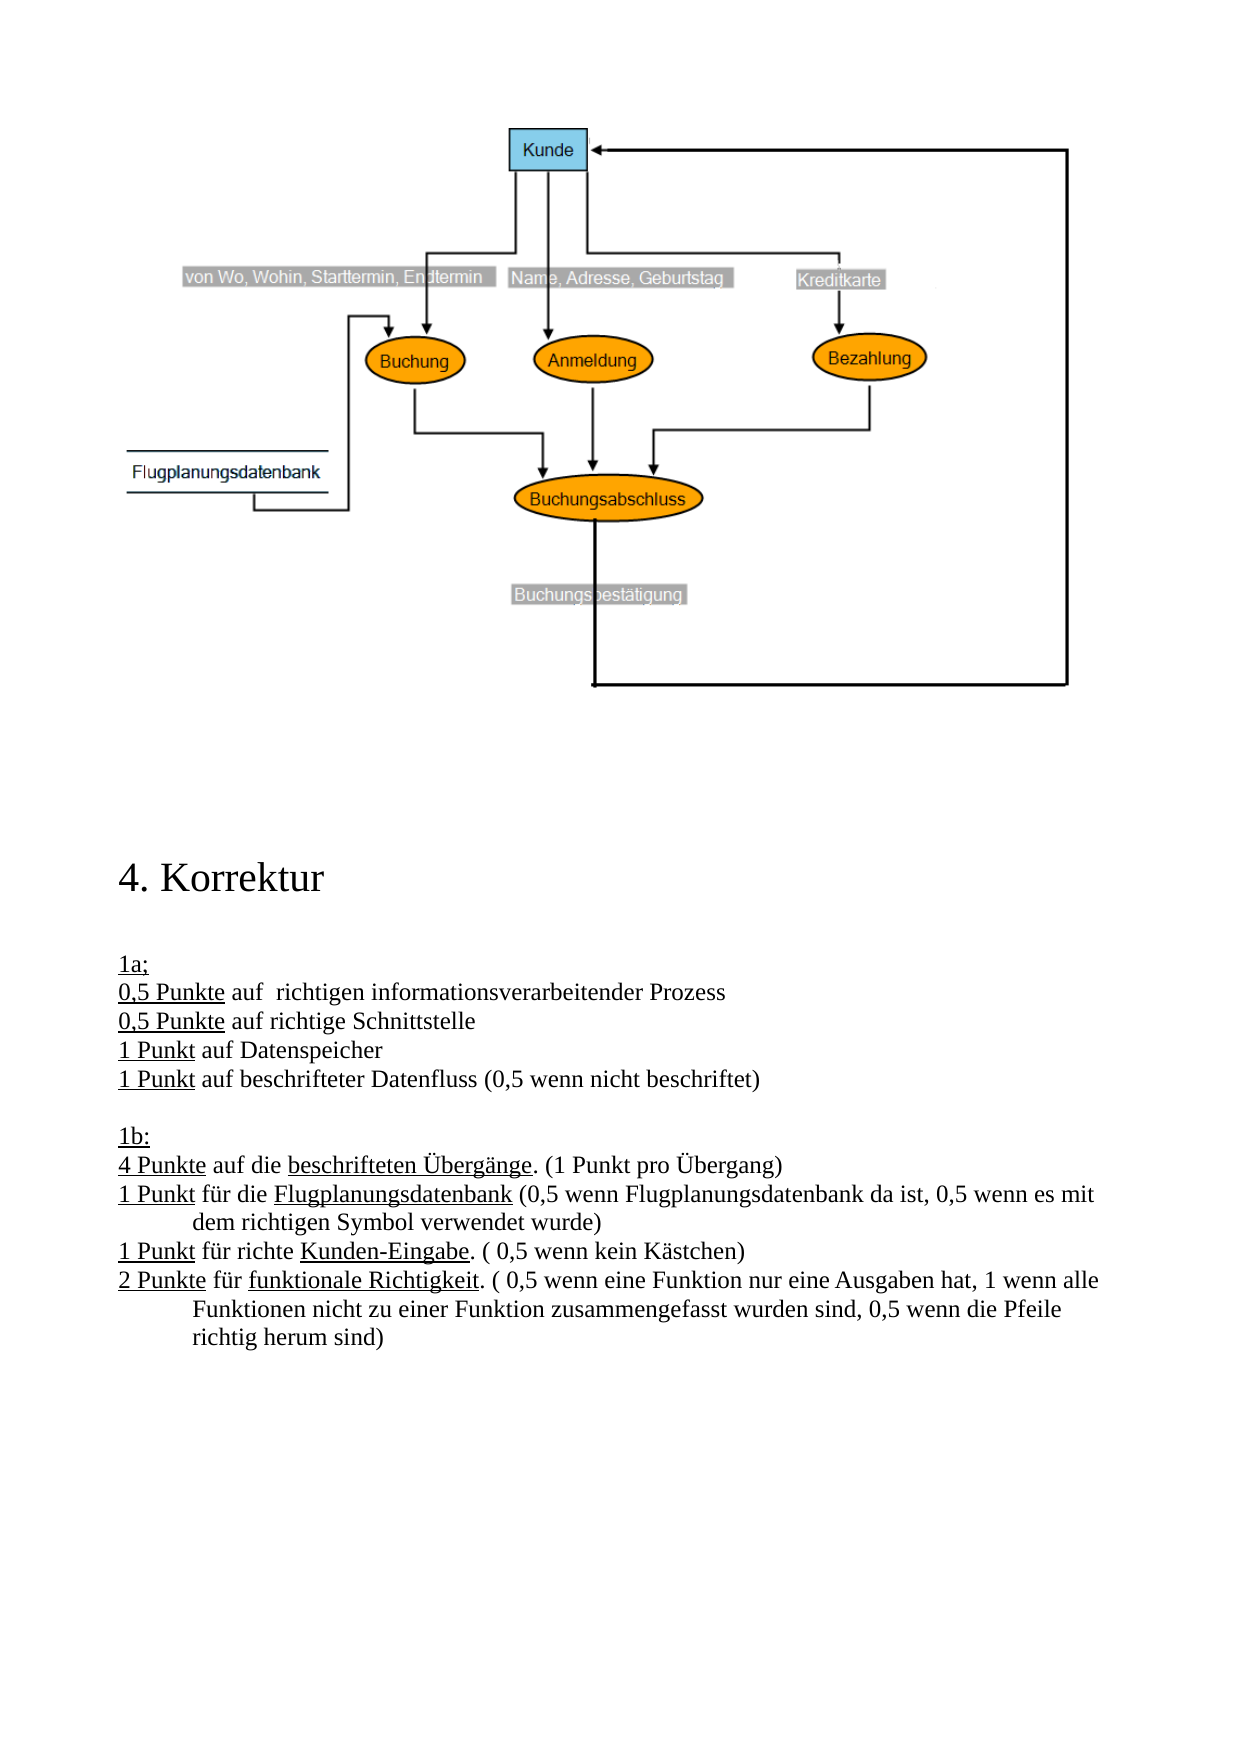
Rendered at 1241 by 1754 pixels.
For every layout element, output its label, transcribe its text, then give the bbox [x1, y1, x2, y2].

text 1 Punkt auf Datenspeicher [118, 1035, 1122, 1064]
picture [118, 128, 1123, 757]
text 2 Punkte für funktionale Richtigkeit. ( 0,5 wenn eine Funktion nur eine Ausgaben hat, 1 wenn alle Funktionen nicht zu einer Funktion zusammengefasst wurden sind, 0,5 wenn die Pfeile richtig herum sind) [118, 1265, 1122, 1351]
text 4. Korrektur [118, 853, 1122, 901]
text 1 Punkt für richte Kunden-Eingabe. ( 0,5 wenn kein Kästchen) [118, 1236, 1122, 1265]
text 4 Punkte auf die beschrifteten Übergänge. (1 Punkt pro Übergang) [118, 1150, 1122, 1179]
text 1 Punkt auf beschrifteter Datenfluss (0,5 wenn nicht beschriftet) [118, 1064, 1122, 1092]
text 0,5 Punkte auf richtigen informationsverarbeitender Prozess [118, 977, 1122, 1006]
text 1a; [118, 949, 1122, 977]
text 1b: [118, 1121, 1122, 1150]
text 0,5 Punkte auf richtige Schnittstelle [118, 1006, 1122, 1035]
text 1 Punkt für die Flugplanungsdatenbank (0,5 wenn Flugplanungsdatenbank da ist, 0,5 wenn es mit dem richtigen Symbol verwendet wurde) [118, 1179, 1122, 1236]
